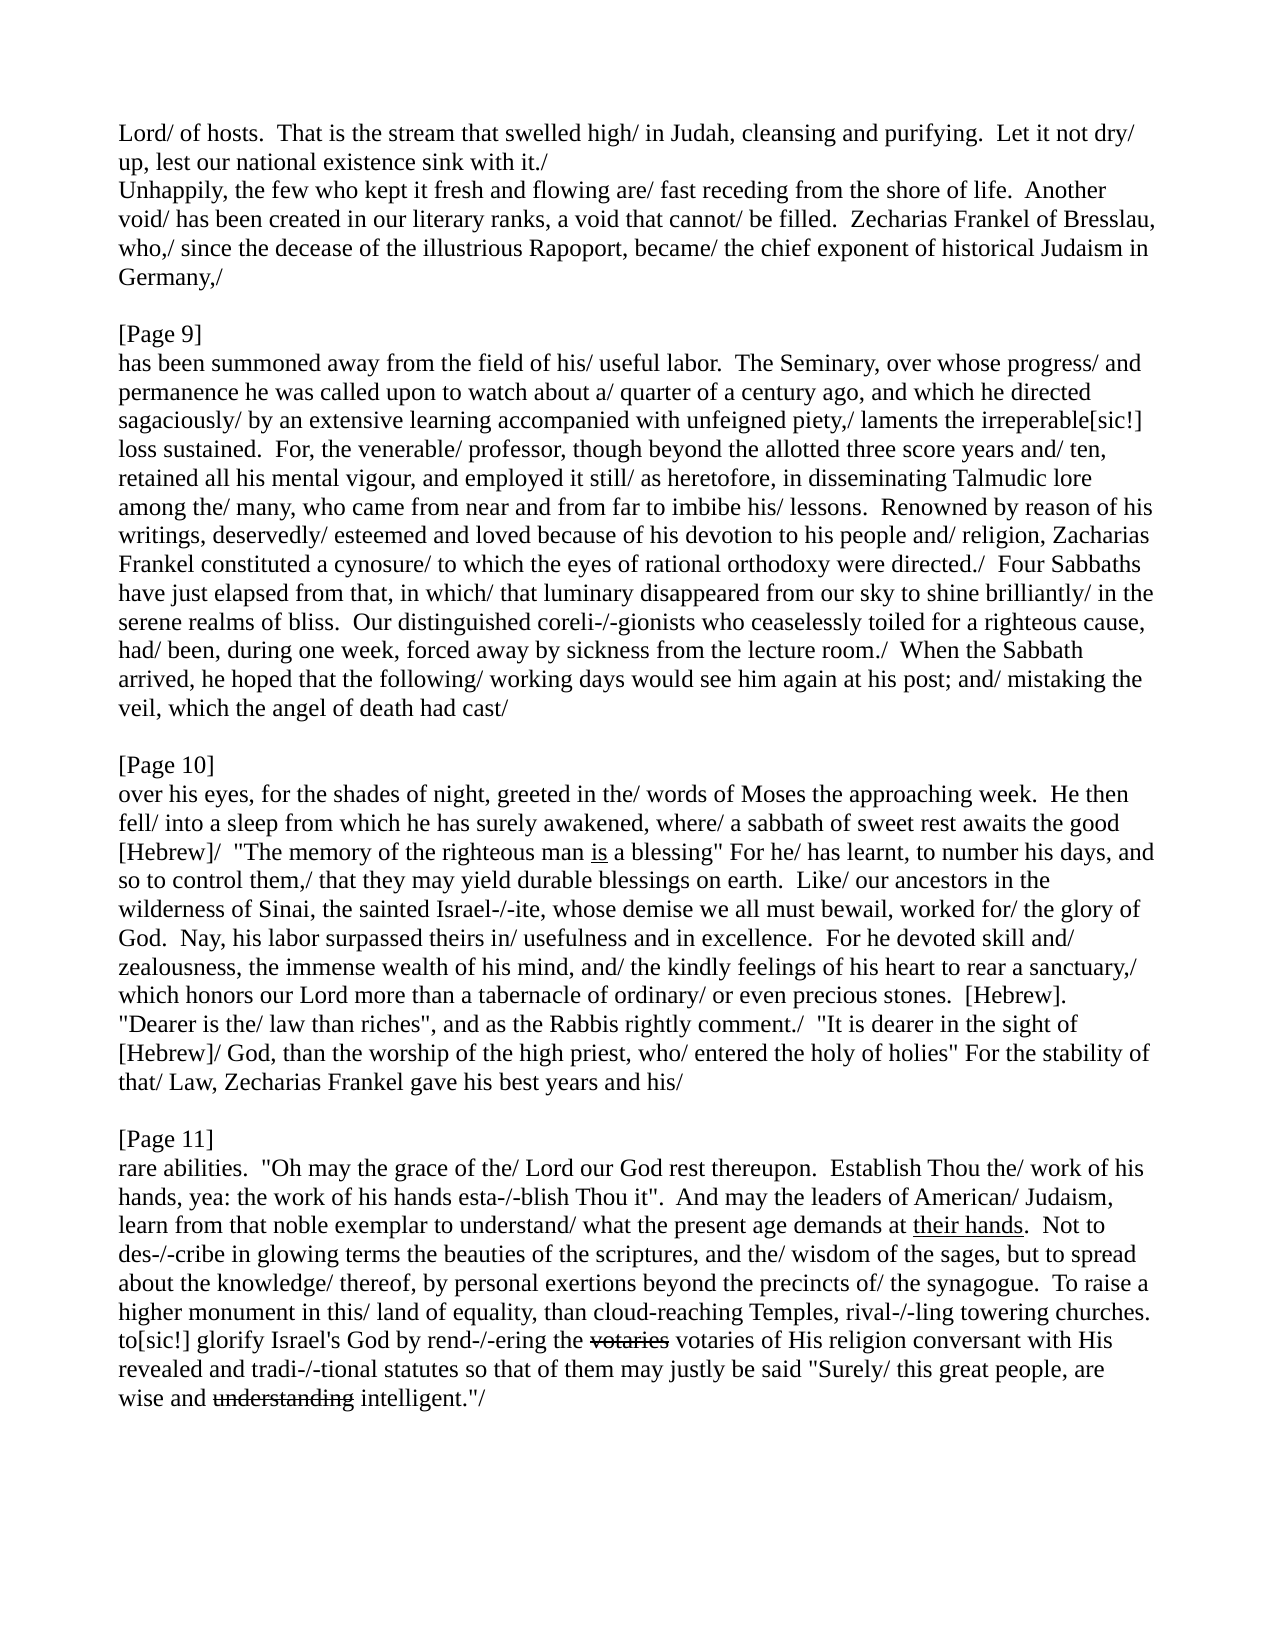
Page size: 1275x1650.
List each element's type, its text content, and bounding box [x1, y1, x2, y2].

text Lord/ of hosts. That is the stream that swelled high/ in Judah, cleansing and purifying. Let it not dry/ up, lest our national existence sink with it./ [118, 118, 1157, 176]
text [Page 11] rare abilities. "Oh may the grace of the/ Lord our God rest thereupon. Establish Thou the/ work of his hands, yea: the work of his hands esta-/-blish Thou it". And may the leaders of American/ Judaism, learn from that noble exemplar to understand/ what the present age demands at their hands. Not to des-/-cribe in glowing terms the beauties of the scriptures, and the/ wisdom of the sages, but to spread about the knowledge/ thereof, by personal exertions beyond the precincts of/ the synagogue. To raise a higher monument in this/ land of equality, than cloud-reaching Temples, rival-/-ling towering churches. to[sic!] glorify Israel's God by rend-/-ering the votaries votaries of His religion conversant with His revealed and tradi-/-tional statutes so that of them may justly be said "Surely/ this great people, are wise and understanding intelligent."/ [118, 1124, 1157, 1412]
text [Page 9] [118, 319, 1157, 348]
text Unhappily, the few who kept it fresh and flowing are/ fast receding from the shore of life. Another void/ has been created in our literary ranks, a void that cannot/ be filled. Zecharias Frankel of Bresslau, who,/ since the decease of the illustrious Rapoport, became/ the chief exponent of historical Judaism in Germany,/ [118, 176, 1157, 291]
text over his eyes, for the shades of night, greeted in the/ words of Moses the approaching week. He then fell/ into a sleep from which he has surely awakened, where/ a sabbath of sweet rest awaits the good [Hebrew]/ "The memory of the righteous man is a blessing" For he/ has learnt, to number his days, and so to control them,/ that they may yield durable blessings on earth. Like/ our ancestors in the wilderness of Sinai, the sainted Israel-/-ite, whose demise we all must bewail, worked for/ the glory of God. Nay, his labor surpassed theirs in/ usefulness and in excellence. For he devoted skill and/ zealousness, the immense wealth of his mind, and/ the kindly feelings of his heart to rear a sanctuary,/ which honors our Lord more than a tabernacle of ordinary/ or even precious stones. [Hebrew]. "Dearer is the/ law than riches", and as the Rabbis rightly comment./ "It is dearer in the sight of [Hebrew]/ God, than the worship of the high priest, who/ entered the holy of holies" For the stability of that/ Law, Zecharias Frankel gave his best years and his/ [118, 779, 1157, 1096]
text has been summoned away from the field of his/ useful labor. The Seminary, over whose progress/ and permanence he was called upon to watch about a/ quarter of a century ago, and which he directed sagaciously/ by an extensive learning accompanied with unfeigned piety,/ laments the irreperable[sic!] loss sustained. For, the venerable/ professor, though beyond the allotted three score years and/ ten, retained all his mental vigour, and employed it still/ as heretofore, in disseminating Talmudic lore among the/ many, who came from near and from far to imbibe his/ lessons. Renowned by reason of his writings, deservedly/ esteemed and loved because of his devotion to his people and/ religion, Zacharias Frankel constituted a cynosure/ to which the eyes of rational orthodoxy were directed./ Four Sabbaths have just elapsed from that, in which/ that luminary disappeared from our sky to shine brilliantly/ in the serene realms of bliss. Our distinguished coreli-/-gionists who ceaselessly toiled for a righteous cause, had/ been, during one week, forced away by sickness from the lecture room./ When the Sabbath arrived, he hoped that the following/ working days would see him again at his post; and/ mistaking the veil, which the angel of death had cast/ [118, 348, 1157, 722]
text [Page 10] [118, 751, 1157, 779]
